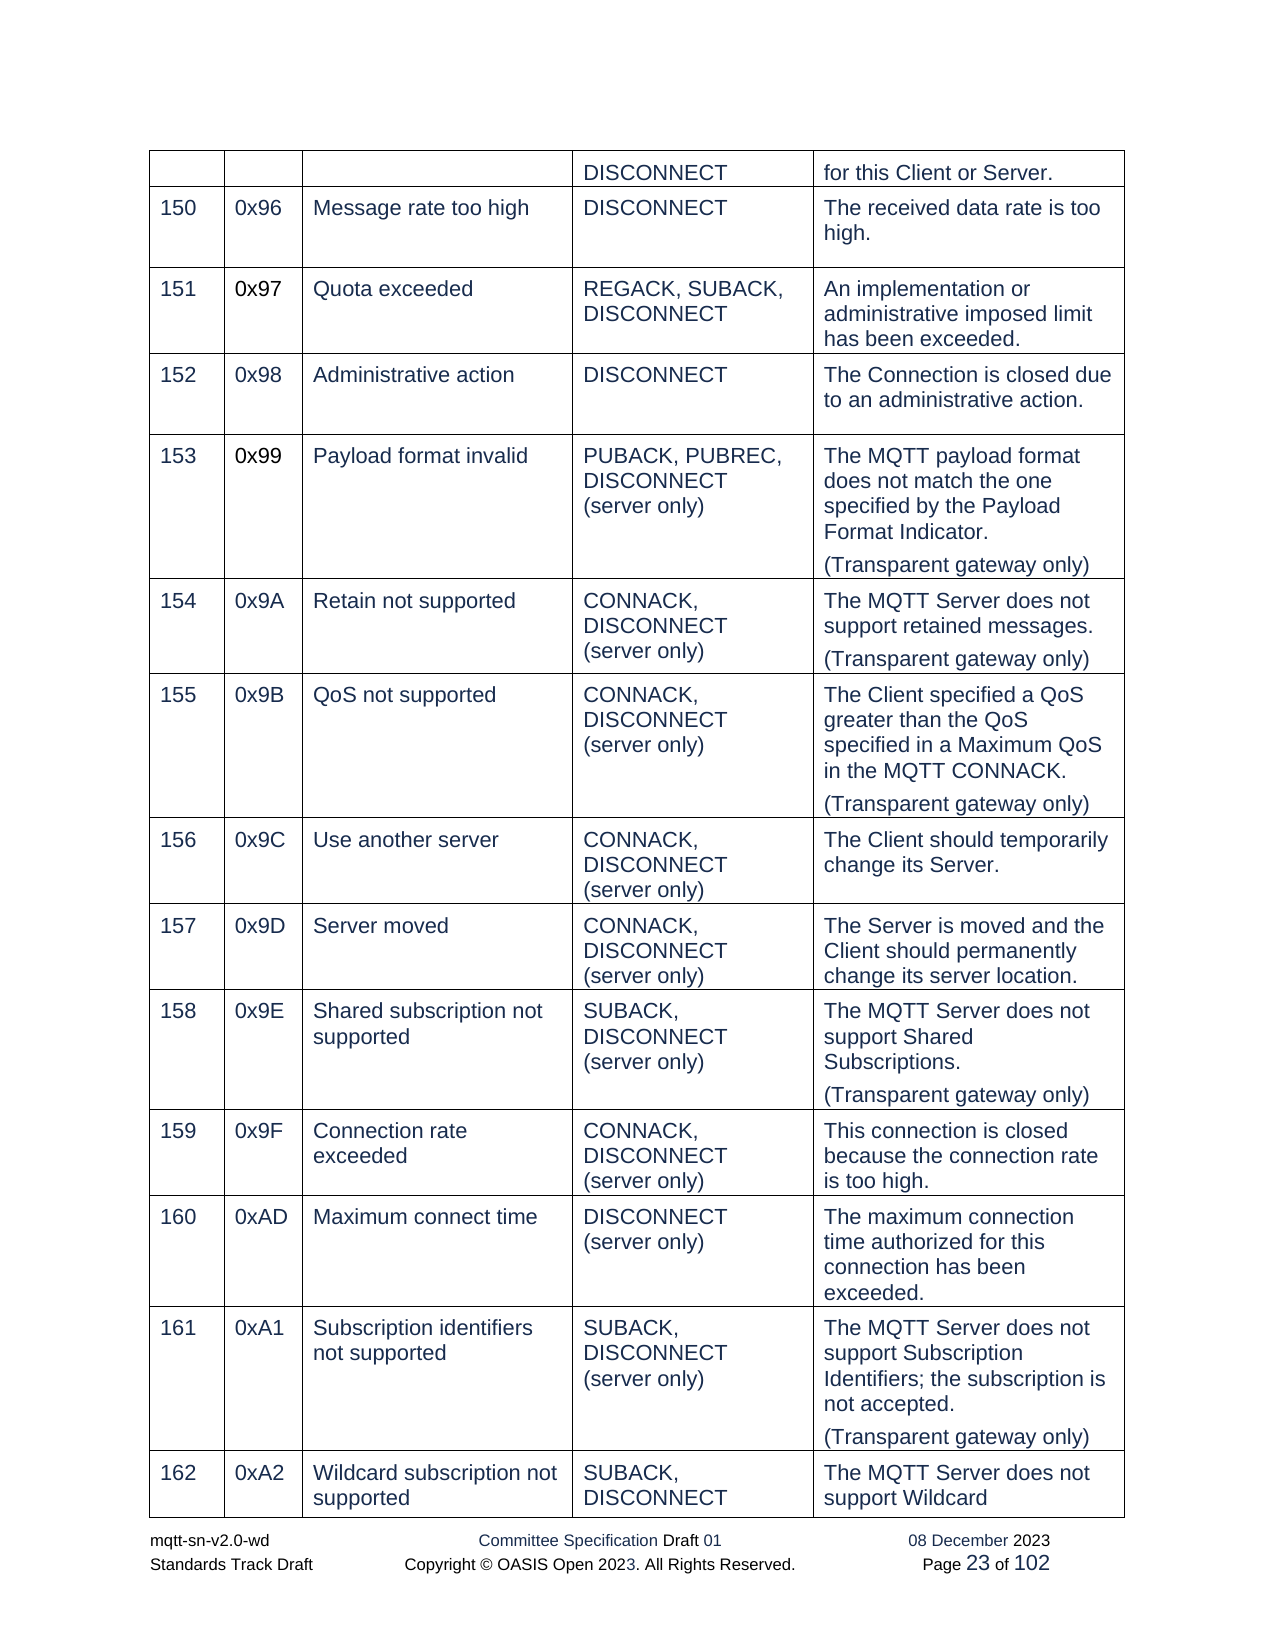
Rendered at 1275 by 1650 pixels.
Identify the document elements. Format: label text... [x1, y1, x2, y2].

table_cell 0xAD [225, 1196, 302, 1306]
table_cell Administrative action [303, 354, 572, 433]
table_cell SUBACK, DISCONNECT [573, 1451, 813, 1517]
table_cell This connection is closed because the connection rate is too high. [814, 1110, 1124, 1194]
table_cell 155 [150, 674, 224, 817]
table_cell The Client specified a QoS greater than the QoS specified in a Maximum QoS in the MQTT CONNACK. (Transparent gateway only) [814, 674, 1124, 817]
table_cell 154 [150, 579, 224, 672]
table_cell The MQTT Server does not support Shared Subscriptions. (Transparent gateway only) [814, 990, 1124, 1108]
table_cell The Client should temporarily change its Server. [814, 818, 1124, 903]
table_cell QoS not supported [303, 674, 572, 817]
table_cell CONNACK, DISCONNECT (server only) [573, 1110, 813, 1194]
table_cell The MQTT Server does not support retained messages. (Transparent gateway only) [814, 579, 1124, 672]
table_cell The Connection is closed due to an administrative action. [814, 354, 1124, 433]
table_cell REGACK, SUBACK, DISCONNECT [573, 268, 813, 352]
table_cell 158 [150, 990, 224, 1108]
table_cell 159 [150, 1110, 224, 1194]
table_cell [303, 151, 572, 186]
table_cell 151 [150, 268, 224, 352]
table_cell 0x9F [225, 1110, 302, 1194]
table_cell Connection rate exceeded [303, 1110, 572, 1194]
table_cell CONNACK, DISCONNECT (server only) [573, 904, 813, 989]
table_cell 0x9C [225, 818, 302, 903]
table_cell The MQTT Server does not support Wildcard [814, 1451, 1124, 1517]
table_cell SUBACK, DISCONNECT (server only) [573, 1307, 813, 1450]
table_cell [225, 151, 302, 186]
table_cell PUBACK, PUBREC, DISCONNECT (server only) [573, 435, 813, 578]
table_cell The maximum connection time authorized for this connection has been exceeded. [814, 1196, 1124, 1306]
table_cell An implementation or administrative imposed limit has been exceeded. [814, 268, 1124, 352]
table_cell 0x9D [225, 904, 302, 989]
table_cell for this Client or Server. [814, 151, 1124, 186]
table_cell 157 [150, 904, 224, 989]
table_cell 153 [150, 435, 224, 578]
table_cell DISCONNECT [573, 354, 813, 433]
table_cell The MQTT Server does not support Subscription Identifiers; the subscription is not accepted. (Transparent gateway only) [814, 1307, 1124, 1450]
table_cell 152 [150, 354, 224, 433]
table_cell 0x98 [225, 354, 302, 433]
table_cell Wildcard subscription not supported [303, 1451, 572, 1517]
table_cell CONNACK, DISCONNECT (server only) [573, 579, 813, 672]
table_cell CONNACK, DISCONNECT (server only) [573, 818, 813, 903]
table_cell 0xA2 [225, 1451, 302, 1517]
table_cell Message rate too high [303, 187, 572, 267]
table_cell CONNACK, DISCONNECT (server only) [573, 674, 813, 817]
table_cell Subscription identifiers not supported [303, 1307, 572, 1450]
table_cell The received data rate is too high. [814, 187, 1124, 267]
table_cell 160 [150, 1196, 224, 1306]
table_cell Payload format invalid [303, 435, 572, 578]
table_cell Server moved [303, 904, 572, 989]
table_cell [150, 151, 224, 186]
table_cell 161 [150, 1307, 224, 1450]
table_cell 156 [150, 818, 224, 903]
table_cell 0x96 [225, 187, 302, 267]
table_cell 0x99 [225, 435, 302, 578]
table_cell 0x9B [225, 674, 302, 817]
table_cell The Server is moved and the Client should permanently change its server location. [814, 904, 1124, 989]
table_cell Quota exceeded [303, 268, 572, 352]
table_cell 0x9E [225, 990, 302, 1108]
table_cell 150 [150, 187, 224, 267]
table_cell 0x97 [225, 268, 302, 352]
table_cell 0xA1 [225, 1307, 302, 1450]
table_cell DISCONNECT (server only) [573, 1196, 813, 1306]
table_cell DISCONNECT [573, 187, 813, 267]
table_cell 162 [150, 1451, 224, 1517]
table_cell Shared subscription not supported [303, 990, 572, 1108]
table_cell SUBACK, DISCONNECT (server only) [573, 990, 813, 1108]
table_cell DISCONNECT [573, 151, 813, 186]
table_cell Use another server [303, 818, 572, 903]
table_cell Maximum connect time [303, 1196, 572, 1306]
table_cell Retain not supported [303, 579, 572, 672]
table_cell 0x9A [225, 579, 302, 672]
table_cell The MQTT payload format does not match the one specified by the Payload Format Indicator. (Transparent gateway only) [814, 435, 1124, 578]
